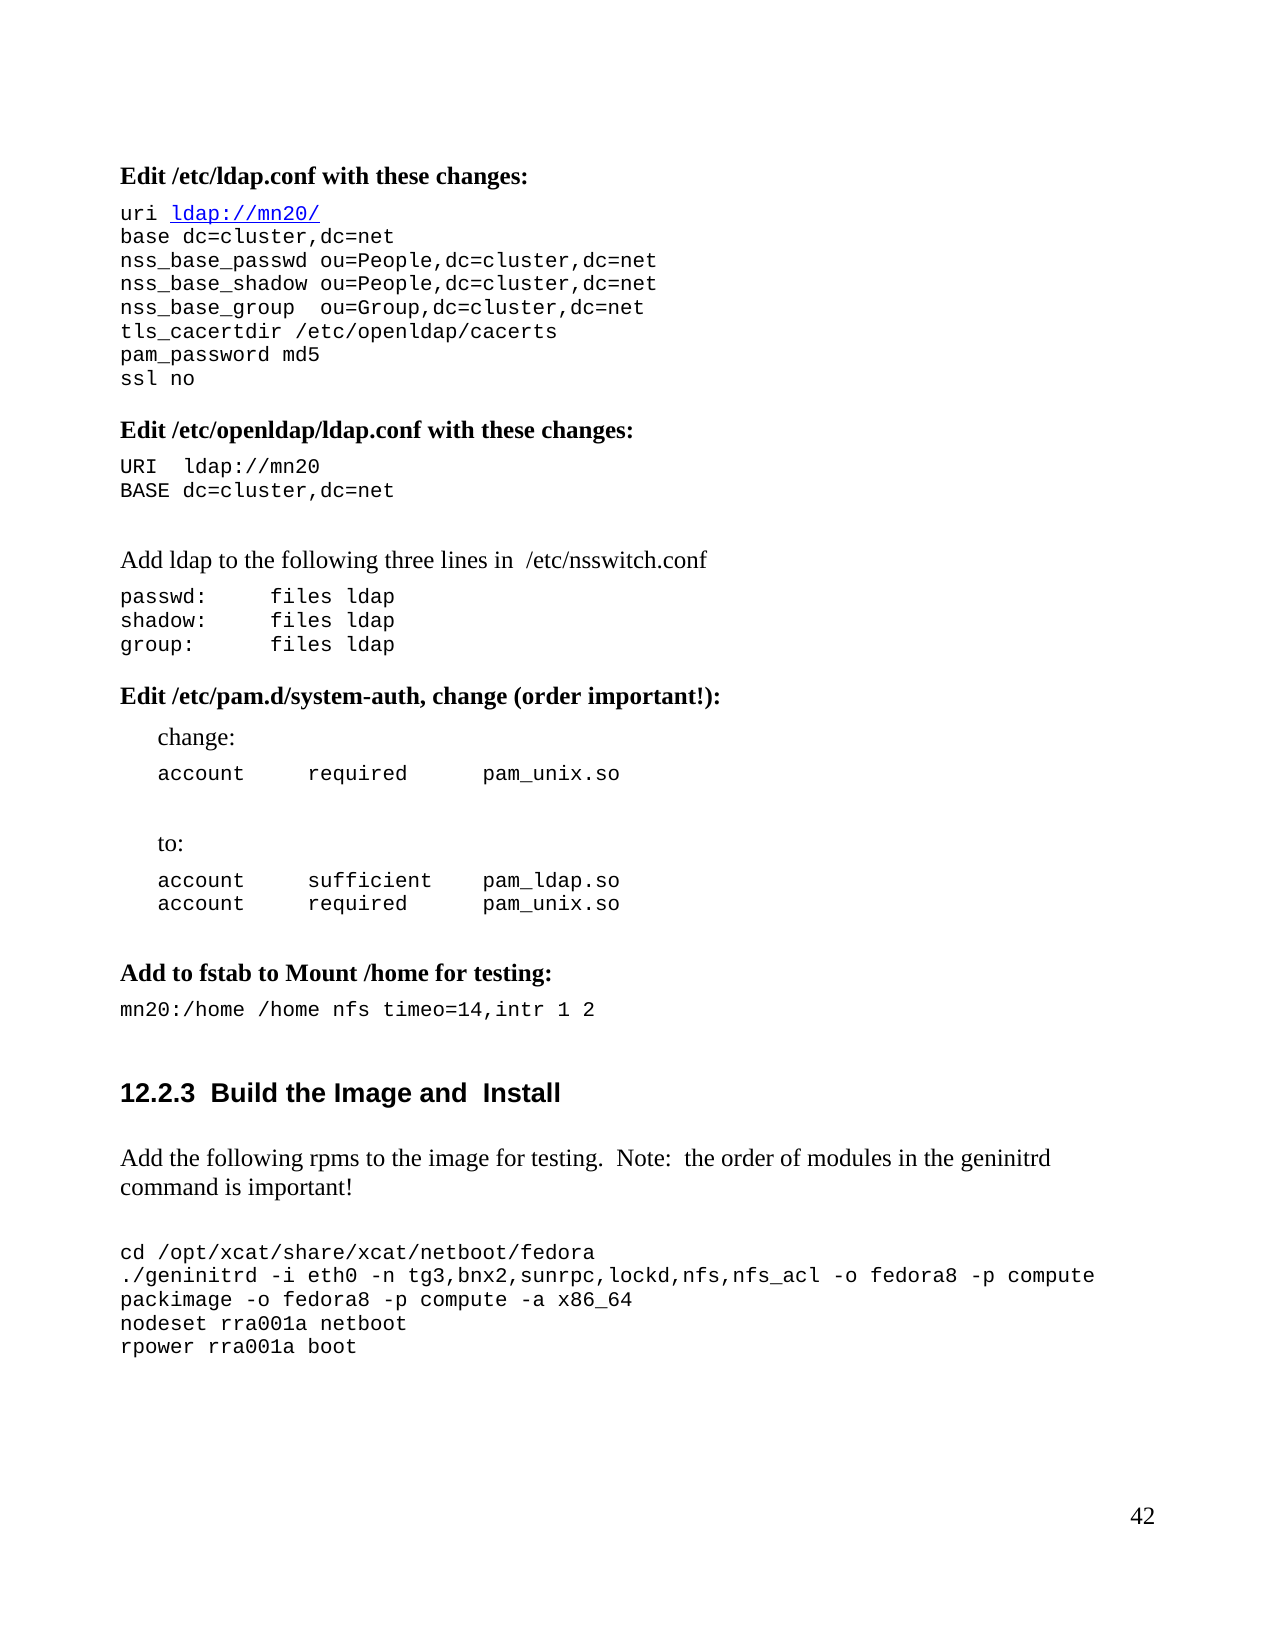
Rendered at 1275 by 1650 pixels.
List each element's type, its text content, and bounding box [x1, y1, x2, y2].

text pam_password md5 [120, 344, 1155, 368]
text ssl no [120, 368, 1155, 392]
text Add ldap to the following three lines in /etc/nsswitch.conf [120, 545, 1155, 574]
text Edit /etc/pam.d/system-auth, change (order important!): [120, 681, 1155, 710]
text uri ldap://mn20/ [120, 202, 1155, 226]
text nss_base_shadow ou=People,dc=cluster,dc=net [120, 273, 1155, 297]
text to: [157, 828, 1155, 857]
text Edit /etc/openldap/ldap.conf with these changes: [120, 415, 1155, 444]
text rpower rra001a boot [120, 1336, 1155, 1360]
text cd /opt/xcat/share/xcat/netboot/fedora [120, 1242, 1155, 1265]
text URI ldap://mn20 [120, 457, 1155, 480]
text Add the following rpms to the image for testing. Note: the order of modules in the geninitrd command is important! [120, 1143, 1155, 1201]
text BASE dc=cluster,dc=net [120, 480, 1155, 504]
text tls_cacertdir /etc/openldap/cacerts [120, 321, 1155, 344]
text account required pam_unix.so [157, 763, 1155, 787]
text nodeset rra001a netboot [120, 1313, 1155, 1336]
text Add to fstab to Mount /home for testing: [120, 958, 1155, 987]
text group: files ldap [120, 634, 1155, 657]
text base dc=cluster,dc=net [120, 226, 1155, 250]
text account required pam_unix.so [157, 893, 1155, 917]
text packimage -o fedora8 -p compute -a x86_64 [120, 1289, 1155, 1313]
text Edit /etc/ldap.conf with these changes: [120, 161, 1155, 190]
text passwd: files ldap [120, 586, 1155, 610]
text ./geninitrd -i eth0 -n tg3,bnx2,sunrpc,lockd,nfs,nfs_acl -o fedora8 -p compute [120, 1265, 1155, 1289]
text shadow: files ldap [120, 610, 1155, 634]
text mn20:/home /home nfs timeo=14,intr 1 2 [120, 999, 1155, 1023]
text account sufficient pam_ldap.so [157, 869, 1155, 893]
text nss_base_passwd ou=People,dc=cluster,dc=net [120, 250, 1155, 273]
text nss_base_group ou=Group,dc=cluster,dc=net [120, 297, 1155, 321]
subtitle Build the Image and Install [120, 1077, 1155, 1108]
text change: [157, 722, 1155, 751]
